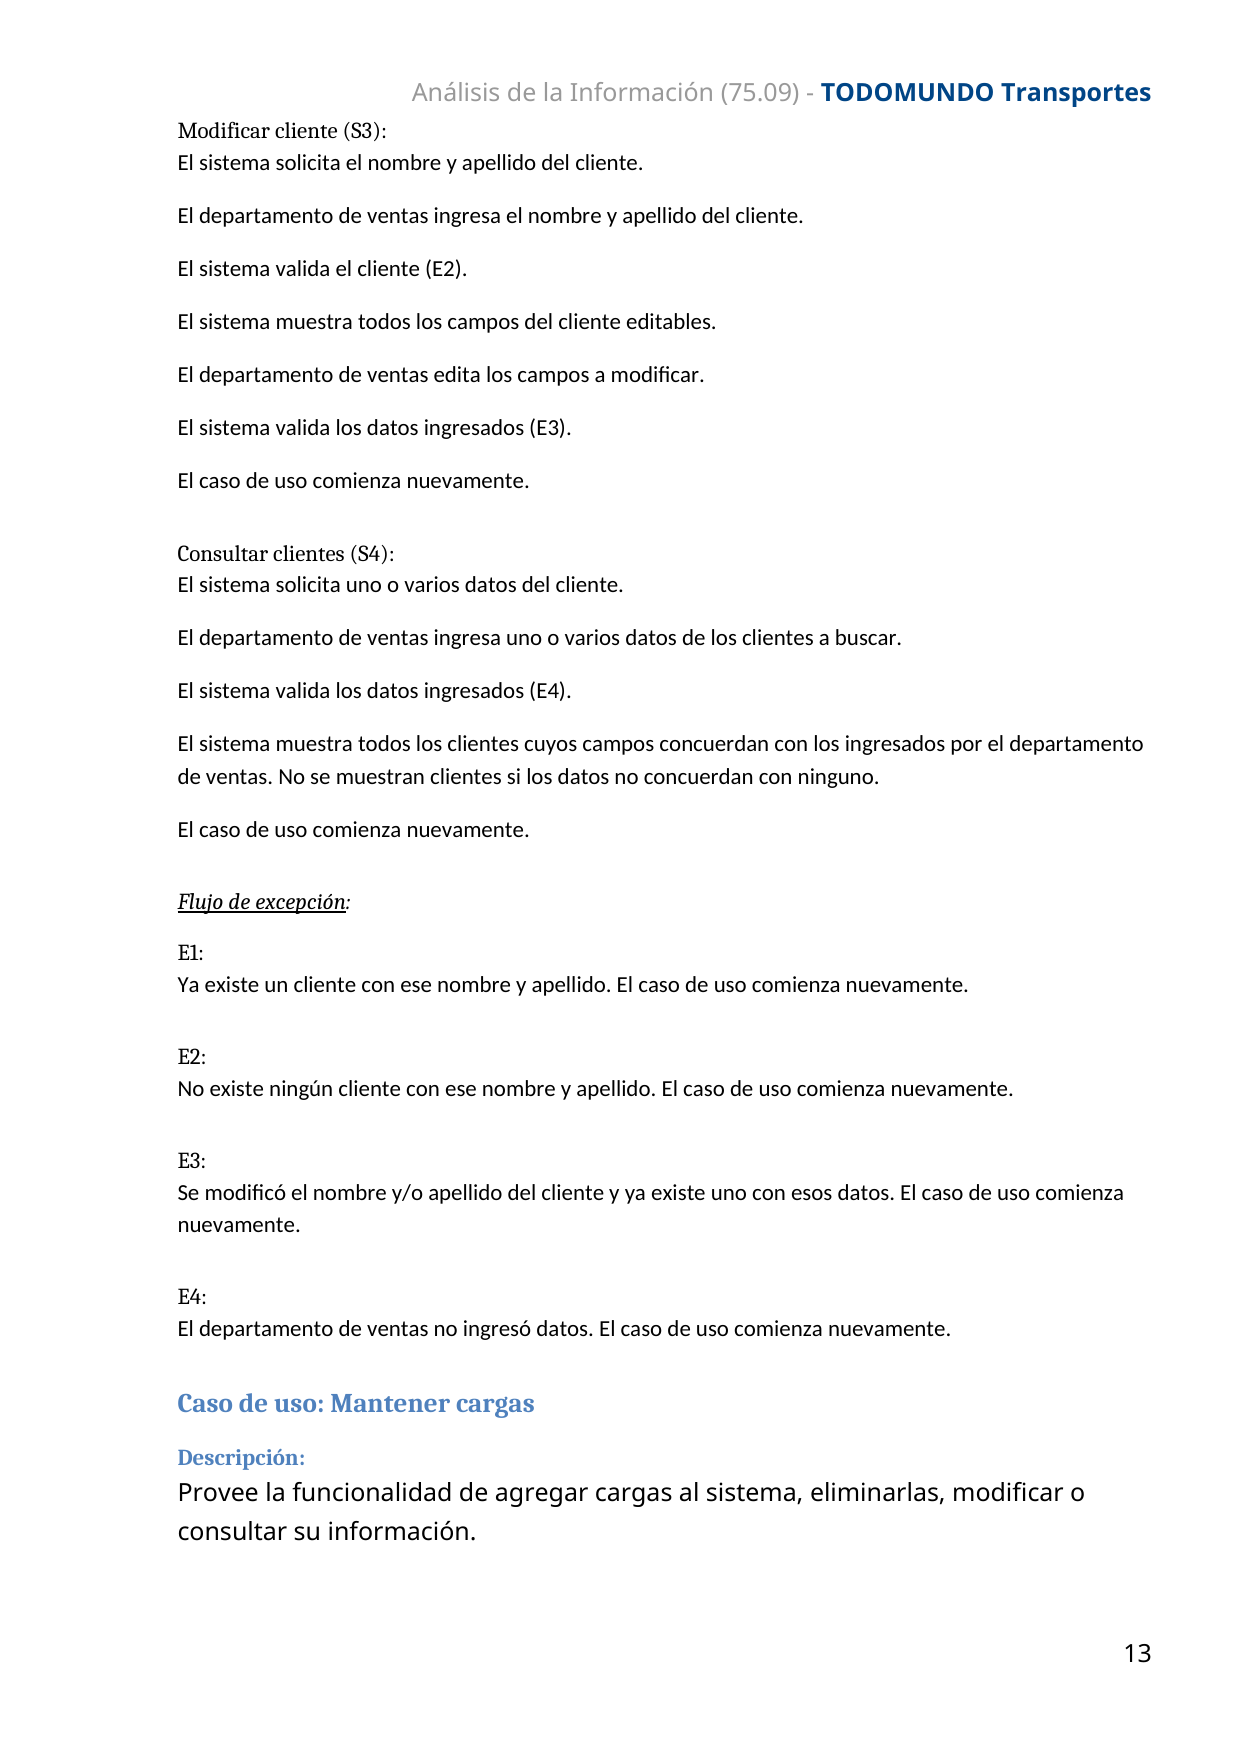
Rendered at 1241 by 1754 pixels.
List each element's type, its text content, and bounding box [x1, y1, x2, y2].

subtitle Caso de uso: Mantener cargas [177, 1388, 1152, 1419]
text Ya existe un cliente con ese nombre y apellido. El caso de uso comienza nuevamente. [177, 970, 1152, 998]
text Provee la funcionalidad de agregar cargas al sistema, eliminarlas, modificar o consultar su información. [177, 1475, 1152, 1548]
text El departamento de ventas ingresa uno o varios datos de los clientes a buscar. [177, 623, 1152, 652]
text El departamento de ventas edita los campos a modificar. [177, 360, 1152, 388]
text El caso de uso comienza nuevamente. [177, 815, 1152, 843]
text El sistema valida los datos ingresados (E4). [177, 677, 1152, 704]
subtitle E3: [177, 1148, 1152, 1174]
text El departamento de ventas no ingresó datos. El caso de uso comienza nuevamente. [177, 1314, 1152, 1342]
subtitle E2: [177, 1044, 1152, 1070]
subtitle Modificar cliente (S3): [177, 118, 1152, 144]
text El sistema valida el cliente (E2). [177, 254, 1152, 282]
text Se modificó el nombre y/o apellido del cliente y ya existe uno con esos datos. El caso de uso comienza nuevamente. [177, 1178, 1152, 1238]
text No existe ningún cliente con ese nombre y apellido. El caso de uso comienza nuevamente. [177, 1074, 1152, 1102]
text El sistema solicita el nombre y apellido del cliente. [177, 148, 1152, 176]
subtitle E1: [177, 940, 1152, 966]
subtitle E4: [177, 1284, 1152, 1310]
subtitle Flujo de excepción: [177, 889, 1152, 915]
text El caso de uso comienza nuevamente. [177, 466, 1152, 494]
text El sistema muestra todos los clientes cuyos campos concuerdan con los ingresados por el departamento de ventas. No se muestran clientes si los datos no concuerdan con ninguno. [177, 729, 1152, 790]
text El sistema muestra todos los campos del cliente editables. [177, 307, 1152, 335]
text El departamento de ventas ingresa el nombre y apellido del cliente. [177, 201, 1152, 229]
text El sistema valida los datos ingresados (E3). [177, 413, 1152, 441]
subtitle Consultar clientes (S4): [177, 540, 1152, 567]
text El sistema solicita uno o varios datos del cliente. [177, 571, 1152, 598]
subtitle Descripción: [177, 1445, 1152, 1471]
